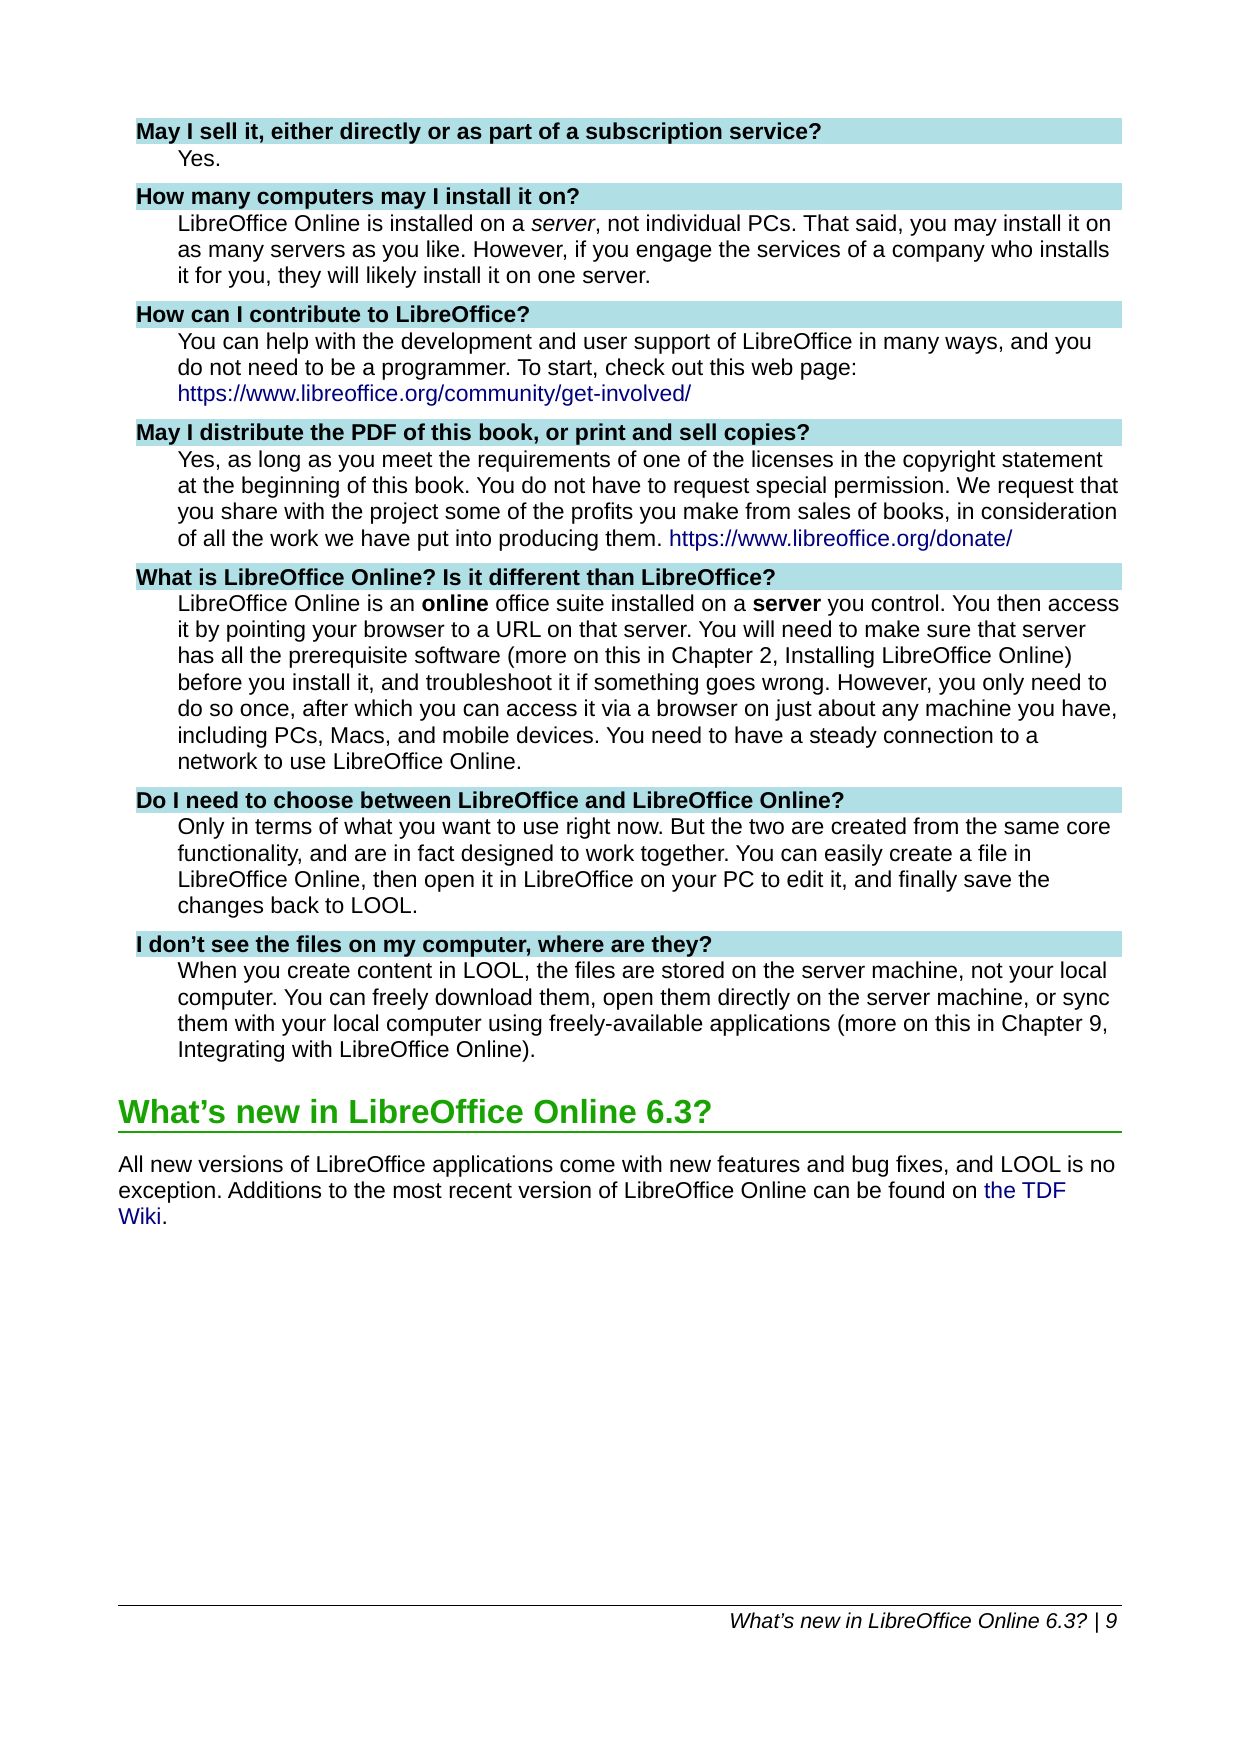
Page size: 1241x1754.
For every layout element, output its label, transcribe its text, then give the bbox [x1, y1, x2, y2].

text I don’t see the files on my computer, where are they? [136, 931, 1122, 957]
text You can help with the development and user support of LibreOffice in many ways, and you do not need to be a programmer. To start, check out this web page: https://www.libreoffice.org/community/get-involved/ [177, 328, 1122, 407]
text Yes. [177, 144, 1122, 171]
text All new versions of LibreOffice applications come with new features and bug fixes, and LOOL is no exception. Additions to the most recent version of LibreOffice Online can be found on the TDF Wiki. [118, 1151, 1122, 1229]
text Yes, as long as you meet the requirements of one of the licenses in the copyright statement at the beginning of this book. You do not have to request special permission. We request that you share with the project some of the profits you make from sales of books, in consideration of all the work we have put into producing them. https://www.libreoffice.org/donate/ [177, 446, 1122, 551]
text What is LibreOffice Online? Is it different than LibreOffice? [136, 563, 1122, 590]
text Only in terms of what you want to use right now. But the two are created from the same core functionality, and are in fact designed to work together. You can easily create a file in LibreOffice Online, then open it in LibreOffice on your PC to edit it, and finally save the changes back to LOOL. [177, 813, 1122, 918]
text LibreOffice Online is an online office suite installed on a server you control. You then access it by pointing your browser to a URL on that server. You will need to make sure that server has all the prerequisite software (more on this in Chapter 2, Installing LibreOffice Online) before you install it, and troubleshoot it if something goes wrong. However, you only need to do so once, after which you can access it via a browser on just about any machine you have, including PCs, Macs, and mobile devices. You need to have a steady connection to a network to use LibreOffice Online. [177, 590, 1122, 774]
text Do I need to choose between LibreOffice and LibreOffice Online? [136, 787, 1122, 813]
subtitle What’s new in LibreOffice Online 6.3? [118, 1092, 1122, 1131]
text May I distribute the PDF of this book, or print and sell copies? [136, 419, 1122, 446]
text LibreOffice Online is installed on a server, not individual PCs. That said, you may install it on as many servers as you like. However, if you engage the services of a company who installs it for you, they will likely install it on one server. [177, 210, 1122, 289]
text May I sell it, either directly or as part of a subscription service? [136, 118, 1122, 144]
text How many computers may I install it on? [136, 183, 1122, 210]
text When you create content in LOOL, the files are stored on the server machine, not your local computer. You can freely download them, open them directly on the server machine, or sync them with your local computer using freely-available applications (more on this in Chapter 9, Integrating with LibreOffice Online). [177, 957, 1122, 1063]
text How can I contribute to LibreOffice? [136, 301, 1122, 328]
